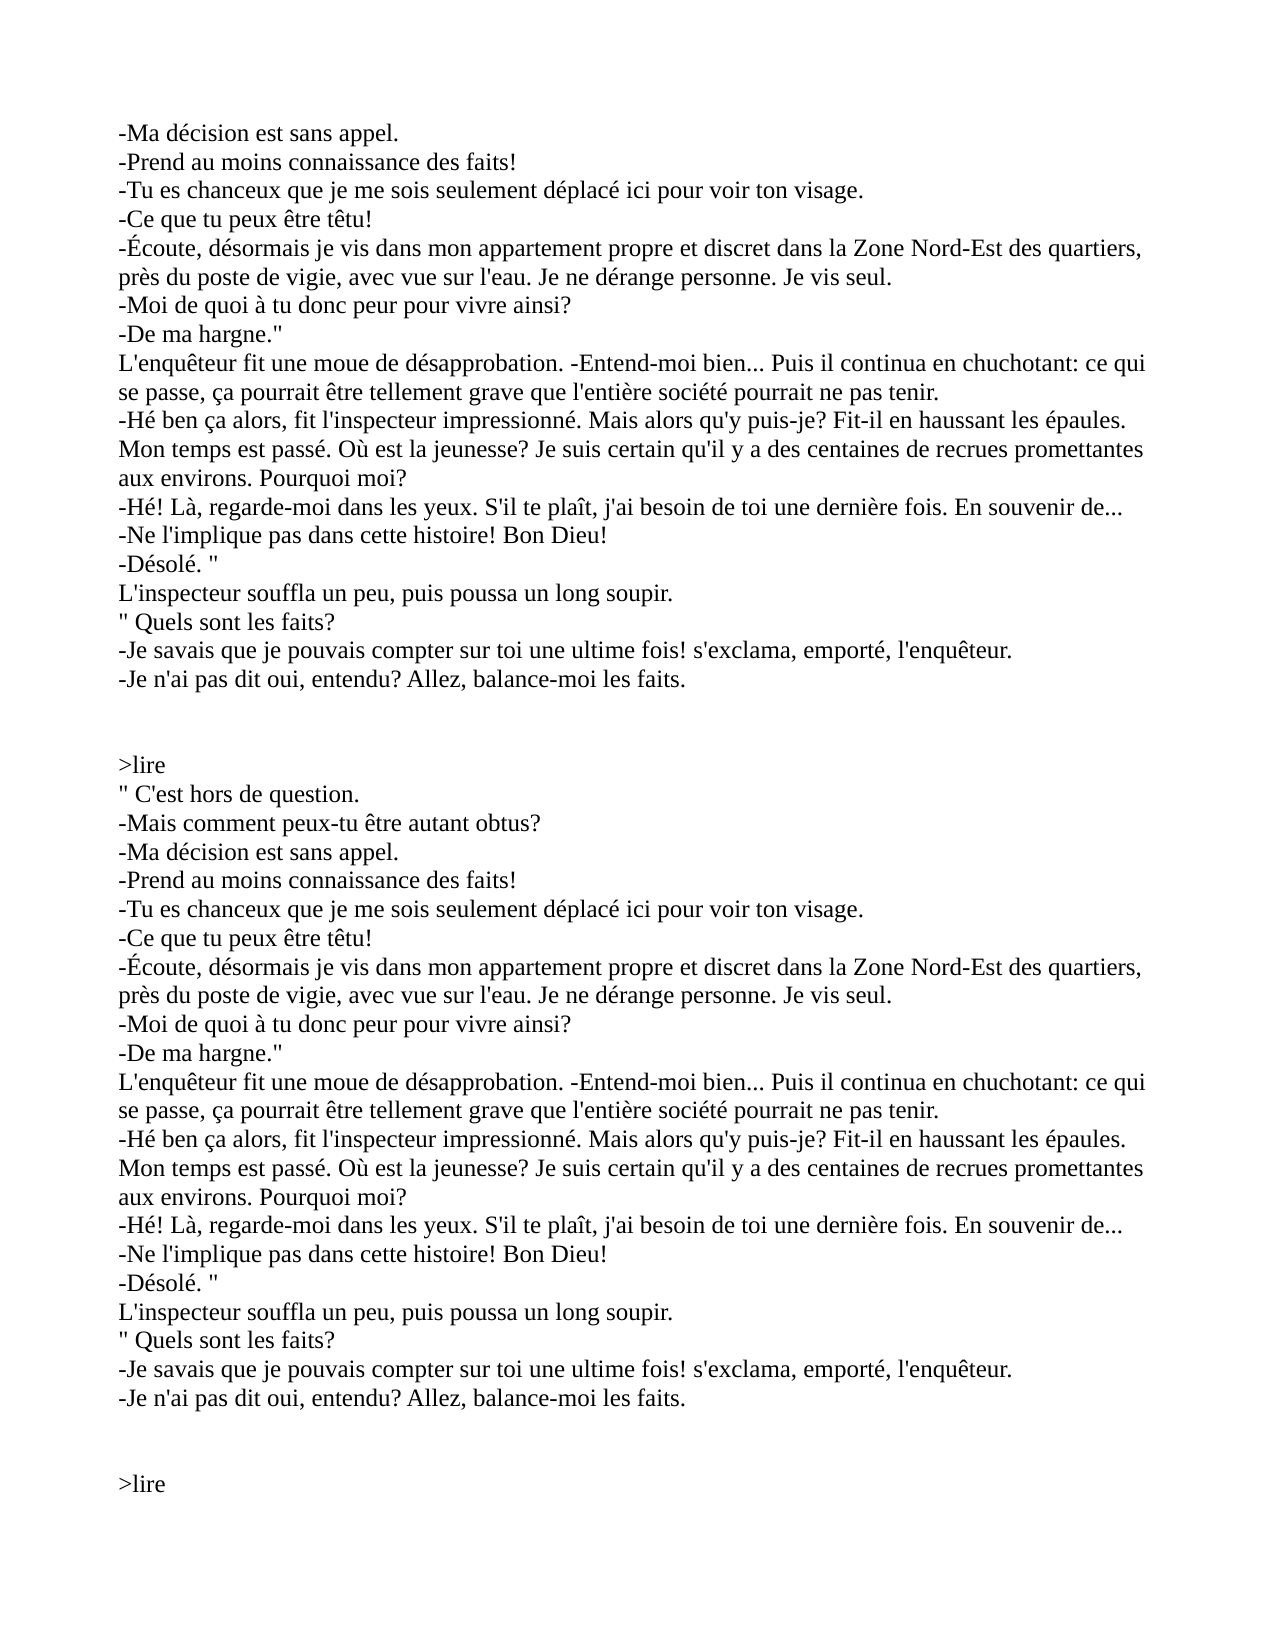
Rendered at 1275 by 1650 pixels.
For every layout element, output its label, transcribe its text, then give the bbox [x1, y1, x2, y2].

text -Prend au moins connaissance des faits! [118, 866, 1157, 894]
text -Mais comment peux-tu être autant obtus? [118, 808, 1157, 837]
text -Hé! Là, regarde-moi dans les yeux. S'il te plaît, j'ai besoin de toi une dernière fois. En souvenir de... [118, 1211, 1157, 1239]
text L'inspecteur souffla un peu, puis poussa un long soupir. [118, 578, 1157, 607]
text -Hé ben ça alors, fit l'inspecteur impressionné. Mais alors qu'y puis-je? Fit-il en haussant les épaules. Mon temps est passé. Où est la jeunesse? Je suis certain qu'il y a des centaines de recrues promettantes aux environs. Pourquoi moi? [118, 1124, 1157, 1211]
text -Ce que tu peux être têtu! [118, 923, 1157, 952]
text L'enquêteur fit une moue de désapprobation. -Entend-moi bien... Puis il continua en chuchotant: ce qui se passe, ça pourrait être tellement grave que l'entière société pourrait ne pas tenir. [118, 348, 1157, 406]
text -Prend au moins connaissance des faits! [118, 147, 1157, 176]
text -De ma hargne." [118, 1038, 1157, 1067]
text -Ce que tu peux être têtu! [118, 204, 1157, 233]
text -Moi de quoi à tu donc peur pour vivre ainsi? [118, 291, 1157, 319]
text >lire [118, 751, 1157, 779]
text " Quels sont les faits? [118, 1326, 1157, 1354]
text -Ne l'implique pas dans cette histoire! Bon Dieu! [118, 521, 1157, 549]
text >lire [118, 1469, 1157, 1498]
text -Ne l'implique pas dans cette histoire! Bon Dieu! [118, 1239, 1157, 1268]
text L'inspecteur souffla un peu, puis poussa un long soupir. [118, 1297, 1157, 1326]
text -Moi de quoi à tu donc peur pour vivre ainsi? [118, 1009, 1157, 1038]
text -Je savais que je pouvais compter sur toi une ultime fois! s'exclama, emporté, l'enquêteur. [118, 1354, 1157, 1383]
text -Je n'ai pas dit oui, entendu? Allez, balance-moi les faits. [118, 664, 1157, 693]
text -Tu es chanceux que je me sois seulement déplacé ici pour voir ton visage. [118, 894, 1157, 923]
text -Désolé. " [118, 549, 1157, 578]
text -Écoute, désormais je vis dans mon appartement propre et discret dans la Zone Nord-Est des quartiers, près du poste de vigie, avec vue sur l'eau. Je ne dérange personne. Je vis seul. [118, 233, 1157, 291]
text -Ma décision est sans appel. [118, 837, 1157, 866]
text -Ma décision est sans appel. [118, 118, 1157, 147]
text -Hé! Là, regarde-moi dans les yeux. S'il te plaît, j'ai besoin de toi une dernière fois. En souvenir de... [118, 492, 1157, 521]
text L'enquêteur fit une moue de désapprobation. -Entend-moi bien... Puis il continua en chuchotant: ce qui se passe, ça pourrait être tellement grave que l'entière société pourrait ne pas tenir. [118, 1067, 1157, 1124]
text -De ma hargne." [118, 319, 1157, 348]
text -Écoute, désormais je vis dans mon appartement propre et discret dans la Zone Nord-Est des quartiers, près du poste de vigie, avec vue sur l'eau. Je ne dérange personne. Je vis seul. [118, 952, 1157, 1009]
text -Hé ben ça alors, fit l'inspecteur impressionné. Mais alors qu'y puis-je? Fit-il en haussant les épaules. Mon temps est passé. Où est la jeunesse? Je suis certain qu'il y a des centaines de recrues promettantes aux environs. Pourquoi moi? [118, 406, 1157, 492]
text -Je savais que je pouvais compter sur toi une ultime fois! s'exclama, emporté, l'enquêteur. [118, 636, 1157, 664]
text -Je n'ai pas dit oui, entendu? Allez, balance-moi les faits. [118, 1383, 1157, 1412]
text " C'est hors de question. [118, 779, 1157, 808]
text -Désolé. " [118, 1268, 1157, 1297]
text " Quels sont les faits? [118, 607, 1157, 636]
text -Tu es chanceux que je me sois seulement déplacé ici pour voir ton visage. [118, 176, 1157, 204]
